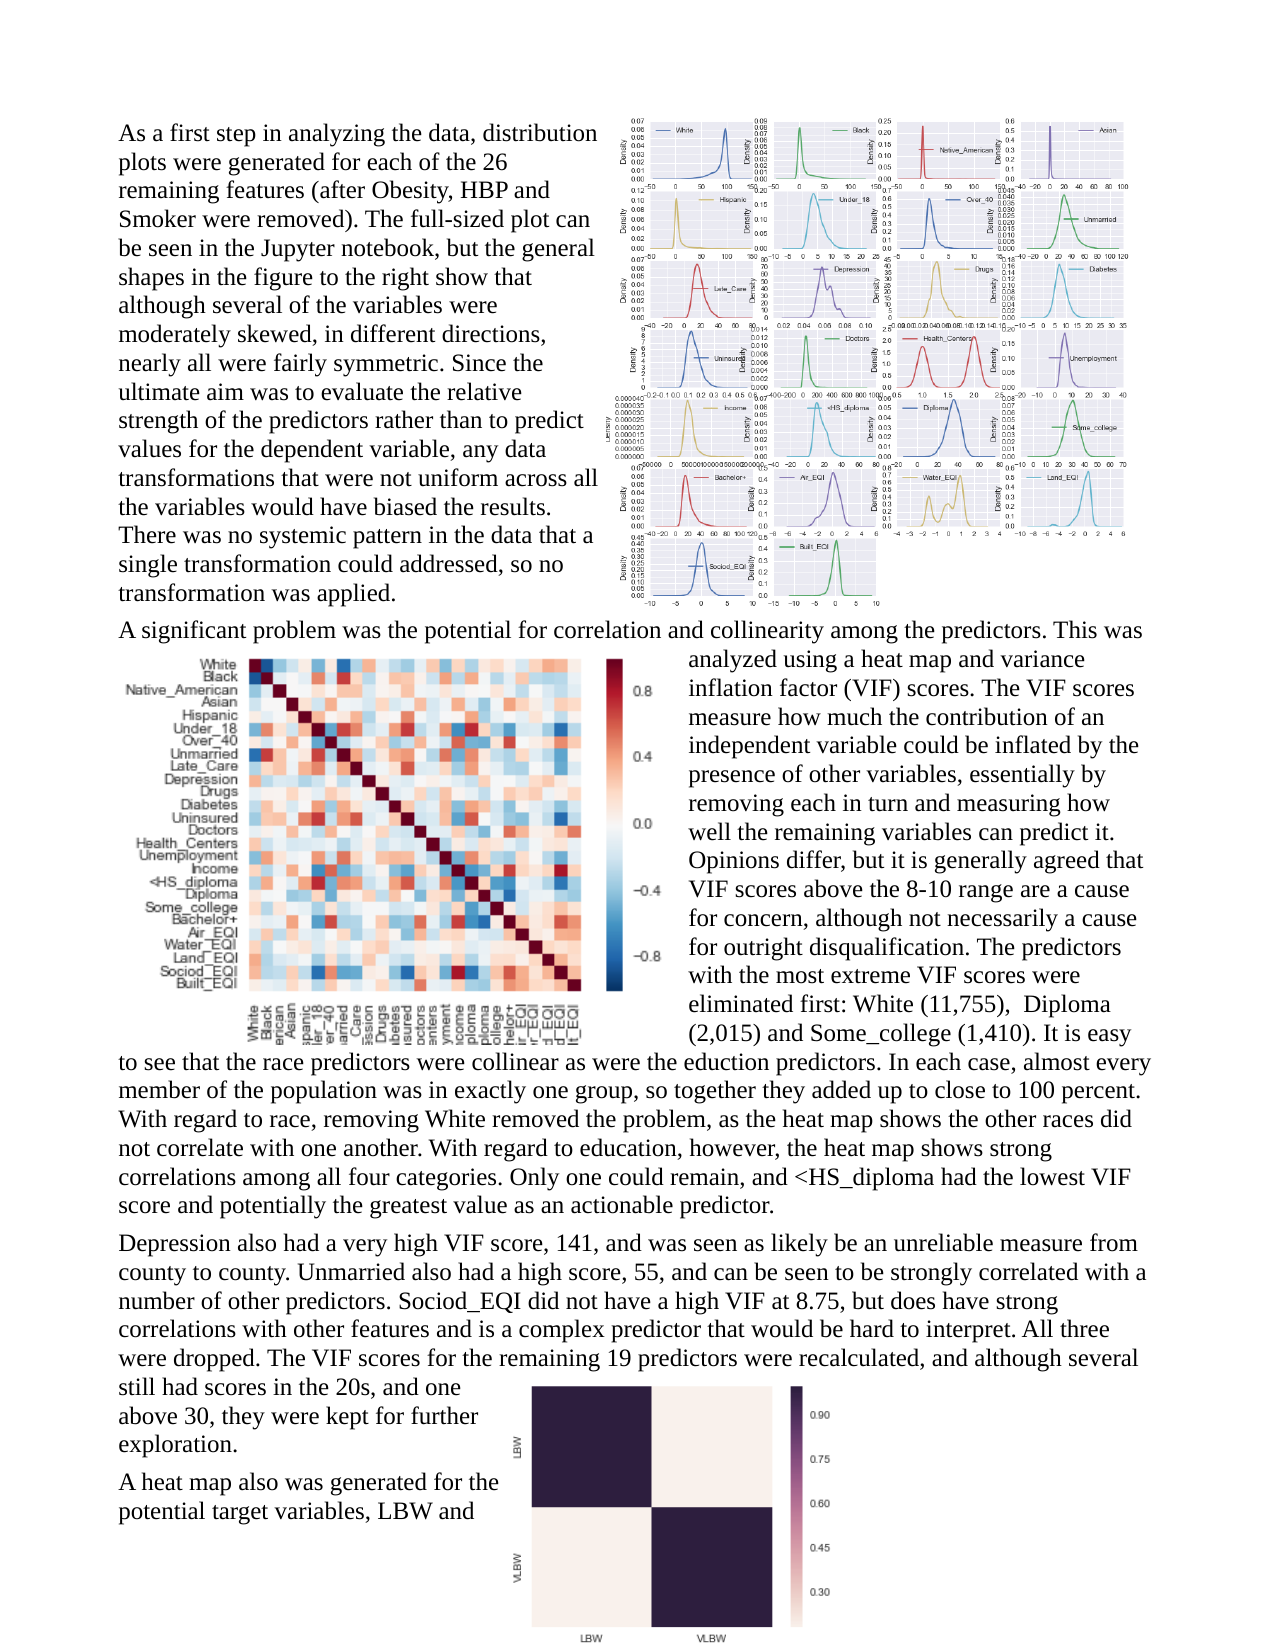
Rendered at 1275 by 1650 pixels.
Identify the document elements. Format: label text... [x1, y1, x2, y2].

picture [606, 112, 1136, 616]
text A heat map also was generated for the potential target variables, LBW and [118, 1467, 509, 1525]
text [842, 1467, 1157, 1525]
text As a first step in analyzing the data, distribution plots were generated for each of the 26 remaining features (after Obesity, HBP and Smoker were removed). The full-sized plot can be seen in the Jupyter notebook, but the general shapes in the figure to the right show that although several of the variables were moderately skewed, in different directions, nearly all were fairly symmetric. Since the ultimate aim was to evaluate the relative strength of the predictors rather than to predict values for the dependent variable, any data transformations that were not uniform across all the variables would have biased the results. There was no systemic pattern in the data that a single transformation could addressed, so no transformation was applied. [118, 118, 606, 616]
picture [122, 649, 673, 1045]
text A significant problem was the potential for correlation and collinearity among the predictors. This was analyzed using a heat map and variance inflation factor (VIF) scores. The VIF scores measure how much the contribution of an independent variable could be inflated by the presence of other variables, essentially by removing each in turn and measuring how well the remaining variables can predict it. Opinions differ, but it is generally agreed that VIF scores above the 8-10 range are a cause for concern, although not necessarily a cause for outright disqualification. The predictors with the most extreme VIF scores were eliminated first: White (11,755), Diploma (2,015) and Some_college (1,410). It is easy to see that the race predictors were collinear as were the eduction predictors. In each case, almost every member of the population was in exactly one group, so together they added up to close to 100 percent. With regard to race, removing White removed the problem, as the heat map shows the other races did not correlate with one another. With regard to education, however, the heat map shows strong correlations among all four categories. Only one could remain, and <HS_diploma had the lowest VIF score and potentially the greatest value as an actionable predictor. [118, 616, 1157, 1219]
text Depression also had a very high VIF score, 141, and was seen as likely be an unreliable measure from county to county. Unmarried also had a high score, 55, and can be seen to be strongly correlated with a number of other predictors. Sociod_EQI did not have a high VIF at 8.75, but does have strong correlations with other features and is a complex predictor that would be hard to interpret. All three were dropped. The VIF scores for the remaining 19 predictors were recalculated, and although several still had scores in the 20s, and one above 30, they were kept for further exploration. [118, 1228, 1157, 1458]
picture [509, 1380, 842, 1650]
